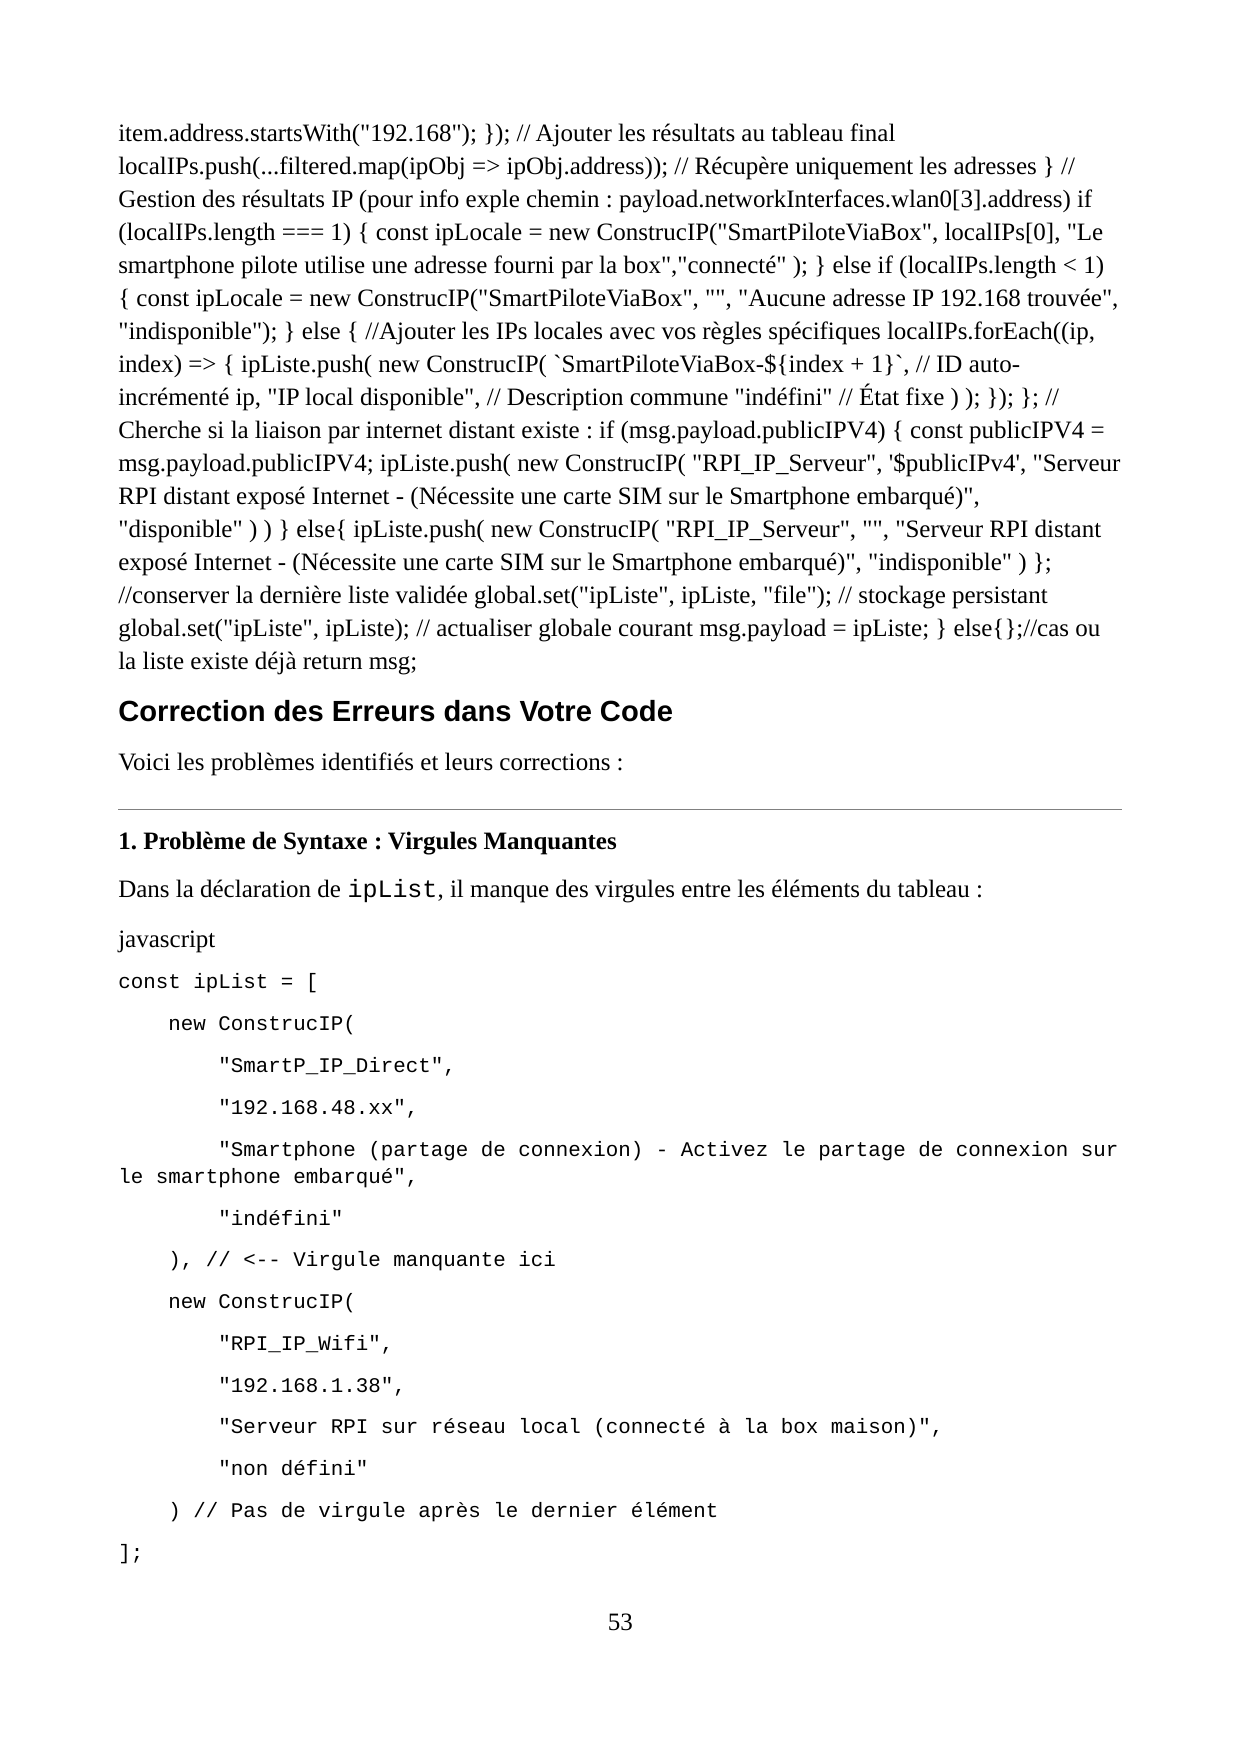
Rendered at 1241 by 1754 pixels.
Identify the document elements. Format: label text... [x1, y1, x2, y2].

text "RPI_IP_Wifi", [118, 1333, 1122, 1356]
text const ipList = [ [118, 971, 1122, 995]
text ) // Pas de virgule après le dernier élément [118, 1500, 1122, 1523]
text Voici les problèmes identifiés et leurs corrections : [118, 747, 1122, 776]
text "indéfini" [118, 1207, 1122, 1231]
text item.address.startsWith("192.168"); }); // Ajouter les résultats au tableau final localIPs.push(...filtered.map(ipObj => ipObj.address)); // Récupère uniquement les adresses } // Gestion des résultats IP (pour info exple chemin : payload.networkInterfaces.wlan0[3].address) if (localIPs.length === 1) { const ipLocale = new ConstrucIP("SmartPiloteViaBox", localIPs[0], "Le smartphone pilote utilise une adresse fourni par la box","connecté" ); } else if (localIPs.length < 1) { const ipLocale = new ConstrucIP("SmartPiloteViaBox", "", "Aucune adresse IP 192.168 trouvée", "indisponible"); } else { //Ajouter les IPs locales avec vos règles spécifiques localIPs.forEach((ip, index) => { ipListe.push( new ConstrucIP( `SmartPiloteViaBox-${index + 1}`, // ID auto-incrémenté ip, "IP local disponible", // Description commune "indéfini" // État fixe ) ); }); }; // Cherche si la liaison par internet distant existe : if (msg.payload.publicIPV4) { const publicIPV4 = msg.payload.publicIPV4; ipListe.push( new ConstrucIP( "RPI_IP_Serveur", '$publicIPv4', "Serveur RPI distant exposé Internet - (Nécessite une carte SIM sur le Smartphone embarqué)", "disponible" ) ) } else{ ipListe.push( new ConstrucIP( "RPI_IP_Serveur", "", "Serveur RPI distant exposé Internet - (Nécessite une carte SIM sur le Smartphone embarqué)", "indisponible" ) }; //conserver la dernière liste validée global.set("ipListe", ipListe, "file"); // stockage persistant global.set("ipListe", ipListe); // actualiser globale courant msg.payload = ipListe; } else{};//cas ou la liste existe déjà return msg; [118, 118, 1122, 675]
text Dans la déclaration de ipList, il manque des virgules entre les éléments du tableau : [118, 874, 1122, 905]
subtitle Correction des Erreurs dans Votre Code [118, 694, 1122, 728]
text "SmartP_IP_Direct", [118, 1055, 1122, 1079]
text javascript [118, 924, 1122, 953]
text "192.168.48.xx", [118, 1097, 1122, 1120]
text "Serveur RPI sur réseau local (connecté à la box maison)", [118, 1416, 1122, 1440]
text new ConstrucIP( [118, 1013, 1122, 1037]
text new ConstrucIP( [118, 1291, 1122, 1315]
text "192.168.1.38", [118, 1374, 1122, 1398]
text ]; [118, 1542, 1122, 1565]
text "Smartphone (partage de connexion) - Activez le partage de connexion sur le smartphone embarqué", [118, 1138, 1122, 1189]
subtitle 1. Problème de Syntaxe : Virgules Manquantes [118, 826, 1122, 855]
text ), // <-- Virgule manquante ici [118, 1249, 1122, 1273]
text "non défini" [118, 1458, 1122, 1482]
